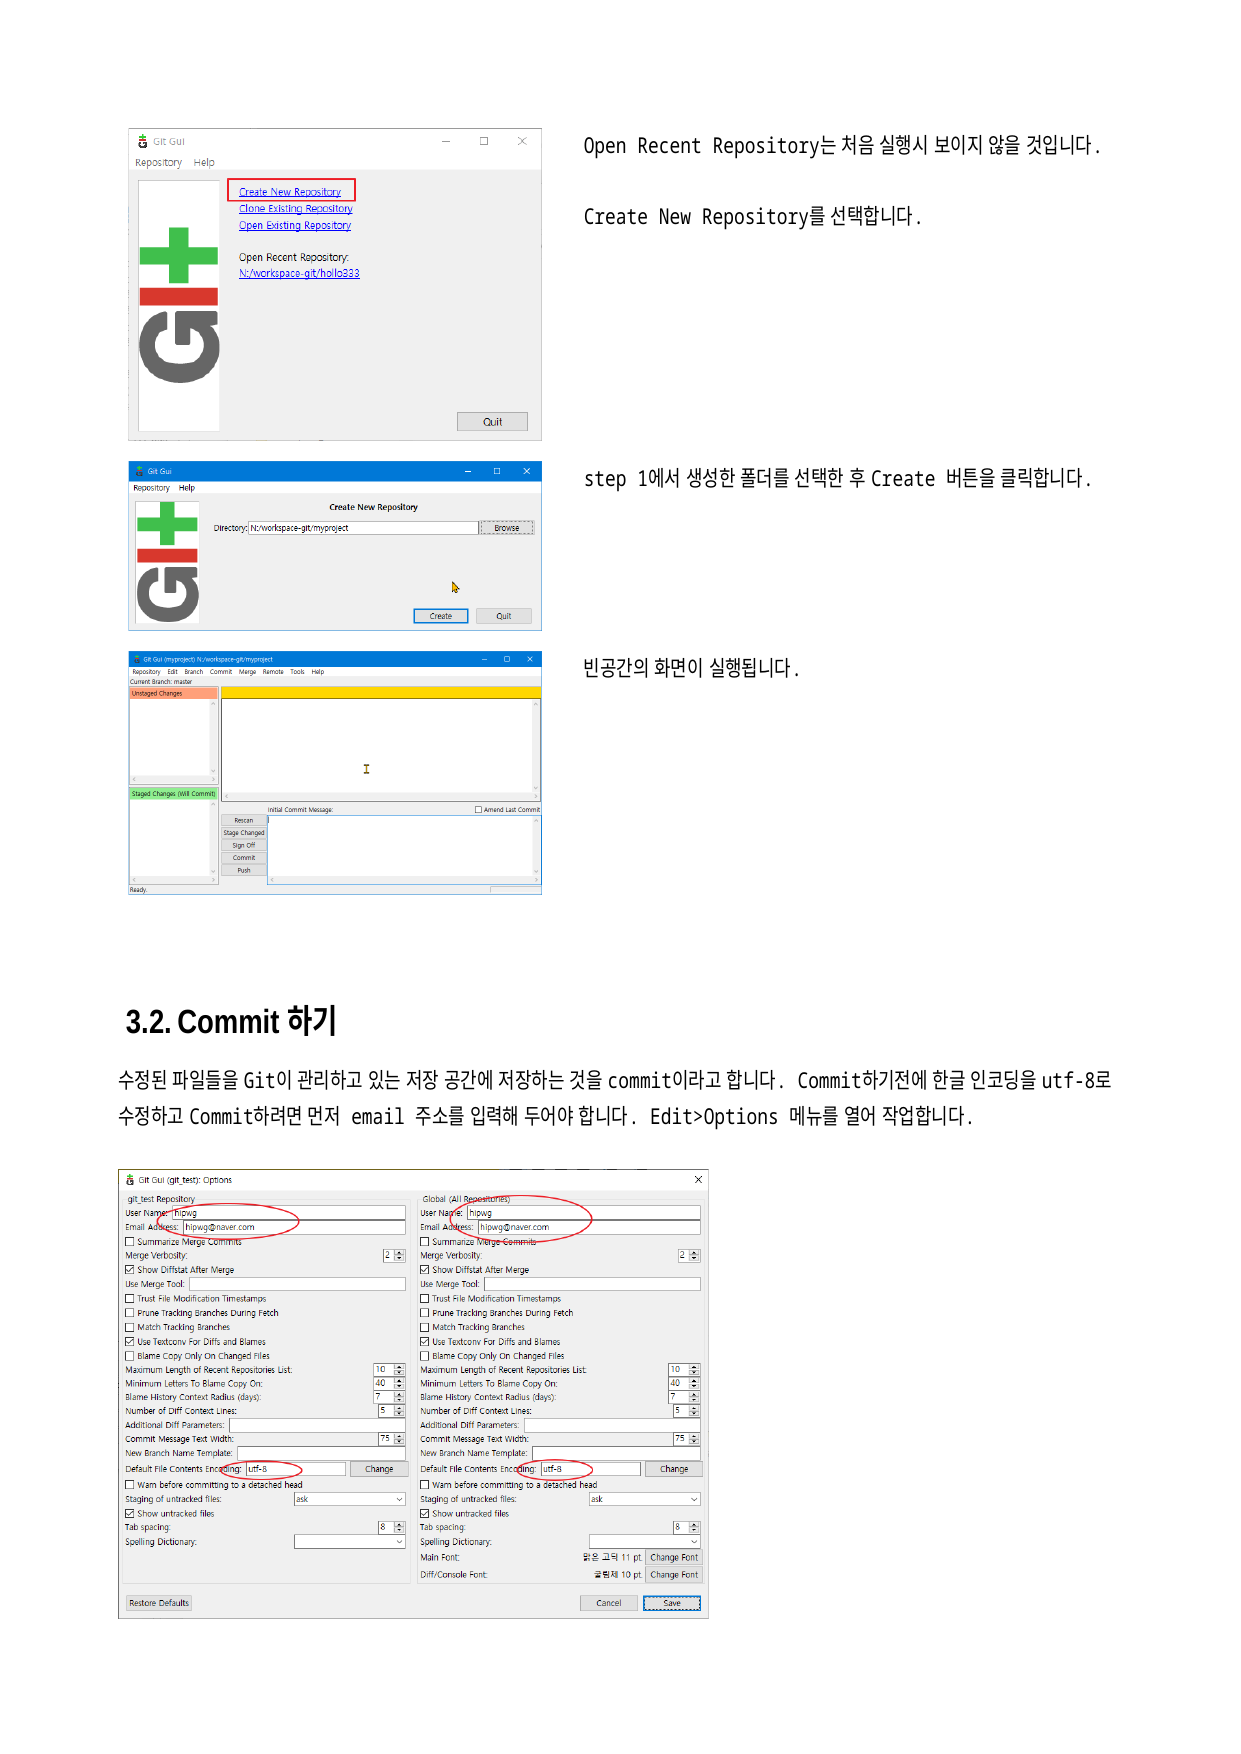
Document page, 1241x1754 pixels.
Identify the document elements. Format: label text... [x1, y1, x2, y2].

picture [118, 1169, 709, 1619]
subtitle Commit 하기 [118, 994, 1122, 1043]
table_cell step 1에서 생성한 폴더를 선택한 후 Create 버튼을 클릭합니다. [573, 451, 1122, 641]
table_cell 빈공간의 화면이 실행됩니다. [573, 641, 1122, 905]
table_header [118, 118, 573, 451]
table_cell [118, 451, 573, 641]
picture [128, 461, 542, 631]
picture [128, 651, 542, 895]
text 수정된 파일들을 Git이 관리하고 있는 저장 공간에 저장하는 것을 commit이라고 합니다. Commit하기전에 한글 인코딩을 utf-8로 수정하고 Commit하려면 먼저 email 주소를 입력해 두어야 합니다. Edit>Options 메뉴를 열어 작업합니다. [118, 1063, 1122, 1131]
picture [128, 128, 542, 441]
table_header Open Recent Repository는 처음 실행시 보이지 않을 것입니다. Create New Repository를 선택합니다. [573, 118, 1122, 451]
table_cell [118, 641, 573, 905]
